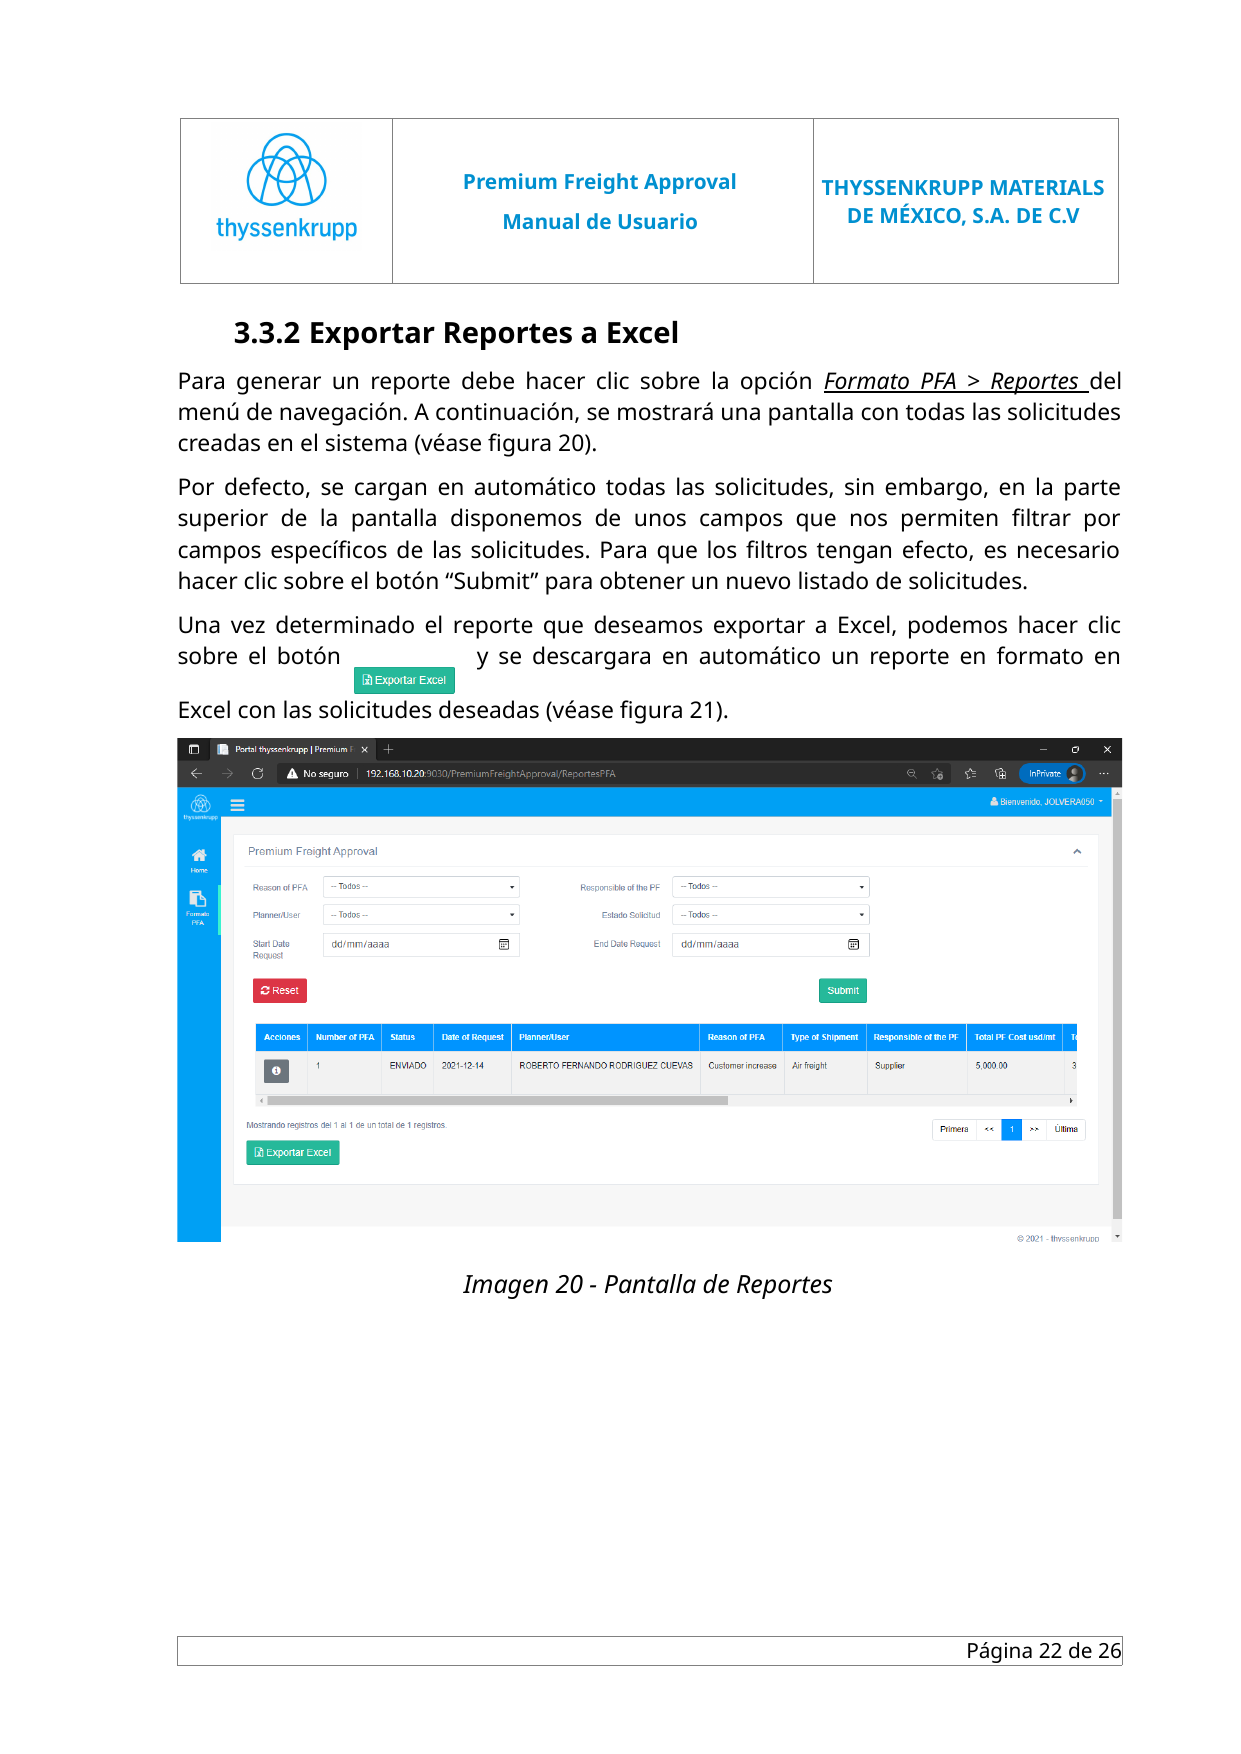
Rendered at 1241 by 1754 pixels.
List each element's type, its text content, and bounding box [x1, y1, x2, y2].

text Para generar un reporte debe hacer clic sobre la opción Formato PFA > Reportes del menú de navegación. A continuación, se mostrará una pantalla con todas las solicitudes creadas en el sistema (véase figura 20). [177, 365, 1122, 458]
subtitle Exportar Reportes a Excel [233, 313, 1122, 352]
text Imagen 20 - Pantalla de Reportes [177, 1267, 1122, 1301]
text Por defecto, se cargan en automático todas las solicitudes, sin embargo, en la parte superior de la pantalla disponemos de unos campos que nos permiten filtrar por campos específicos de las solicitudes. Para que los filtros tengan efecto, es necesario hacer clic sobre el botón “Submit” para obtener un nuevo listado de solicitudes. [177, 471, 1122, 596]
text Una vez determinado el reporte que deseamos exportar a Excel, podemos hacer clic sobre el botón y se descargara en automático un reporte en formato en Excel con las solicitudes deseadas (véase figura 21). [177, 608, 1122, 726]
